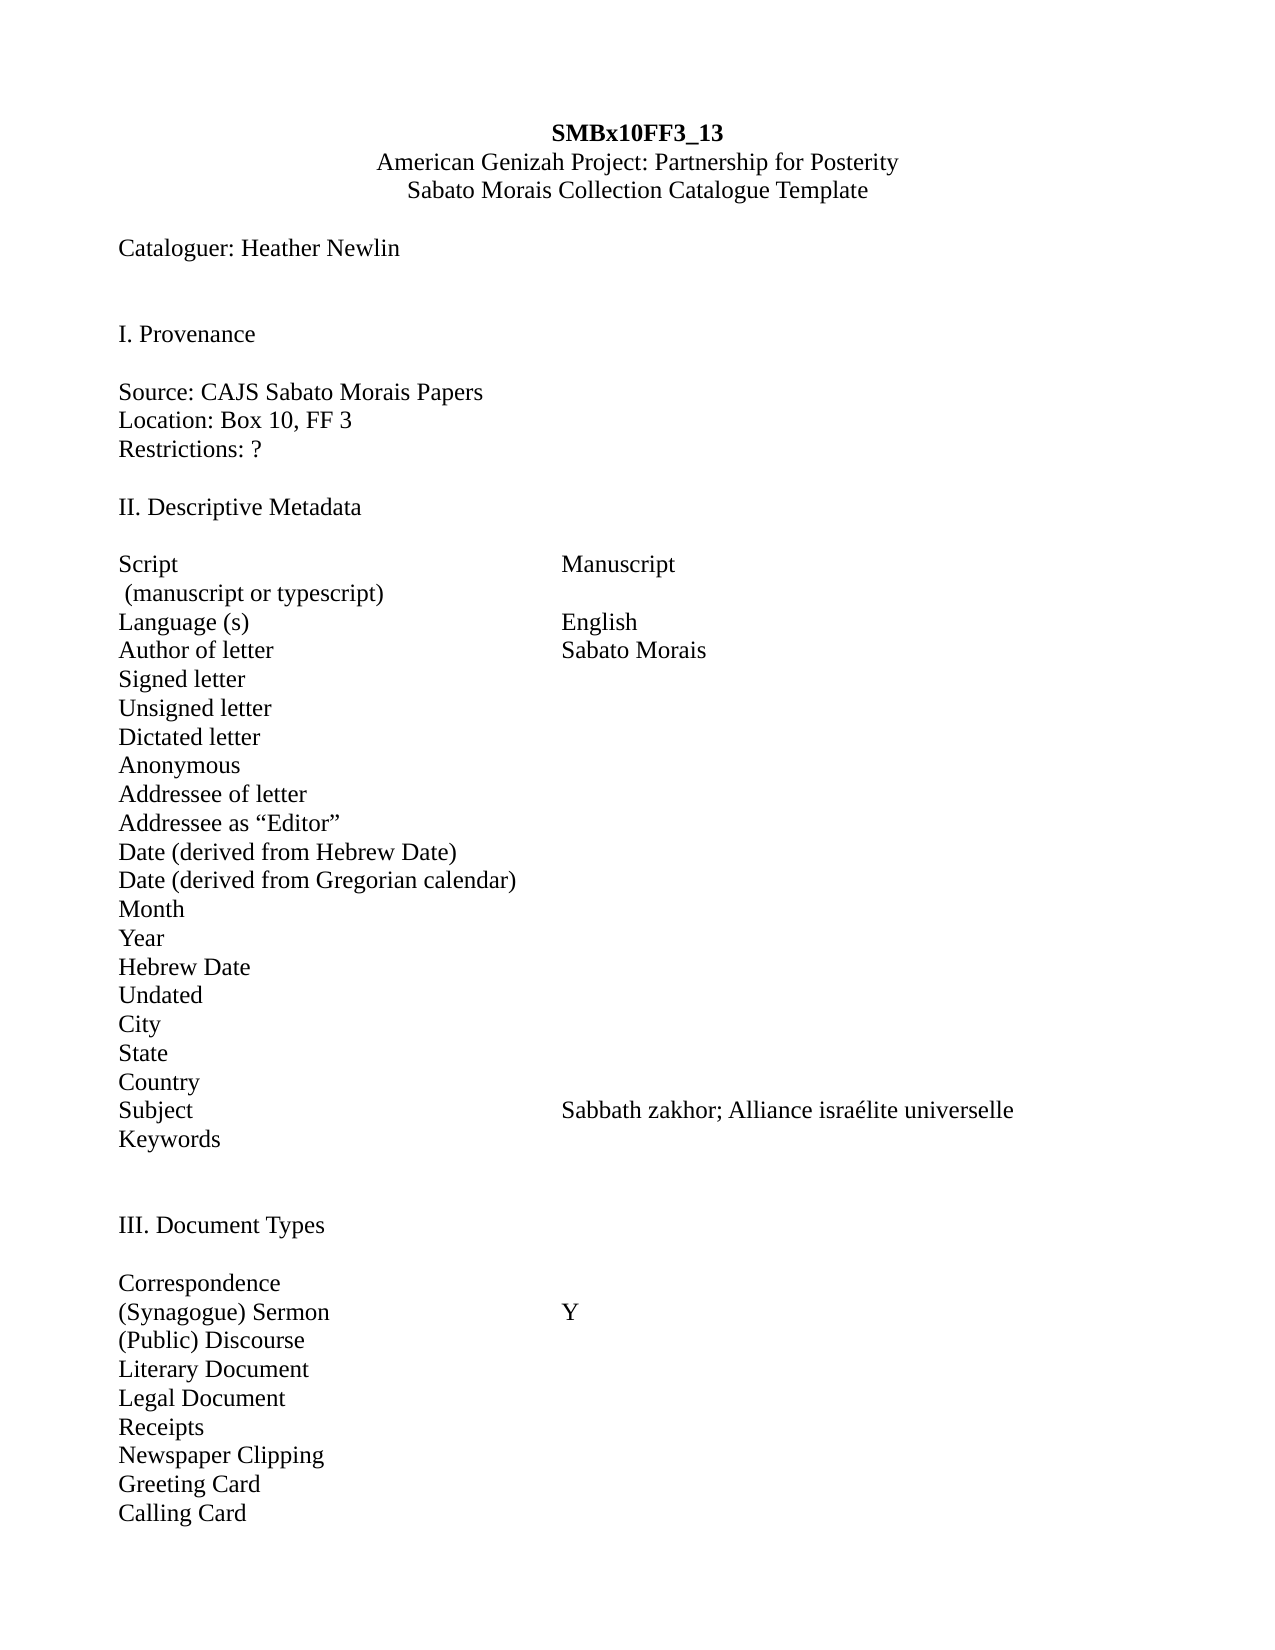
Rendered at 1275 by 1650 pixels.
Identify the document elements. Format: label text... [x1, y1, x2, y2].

text Legal Document [118, 1383, 1157, 1412]
text Undated [118, 981, 1157, 1009]
text Signed letter [118, 664, 1157, 693]
text Language (s) English [118, 607, 1157, 636]
text State [118, 1038, 1157, 1067]
text Country [118, 1067, 1157, 1096]
text Addressee of letter [118, 779, 1157, 808]
text II. Descriptive Metadata [118, 492, 1157, 521]
text (Public) Discourse [118, 1326, 1157, 1354]
text Sabato Morais Collection Catalogue Template [118, 176, 1157, 204]
text I. Provenance [118, 319, 1157, 348]
text Anonymous [118, 751, 1157, 779]
text Keywords [118, 1124, 1157, 1153]
text Unsigned letter [118, 693, 1157, 722]
text Date (derived from Hebrew Date) [118, 837, 1157, 866]
text Month [118, 894, 1157, 923]
text Hebrew Date [118, 952, 1157, 981]
text City [118, 1009, 1157, 1038]
text Receipts [118, 1412, 1157, 1441]
text Script Manuscript [118, 549, 1157, 578]
text Source: CAJS Sabato Morais Papers [118, 377, 1157, 406]
text Year [118, 923, 1157, 952]
text Literary Document [118, 1354, 1157, 1383]
text Newspaper Clipping [118, 1441, 1157, 1469]
text Location: Box 10, FF 3 [118, 406, 1157, 434]
text Author of letter Sabato Morais [118, 636, 1157, 664]
text Greeting Card [118, 1469, 1157, 1498]
text Date (derived from Gregorian calendar) [118, 866, 1157, 894]
text Cataloguer: Heather Newlin [118, 233, 1157, 262]
text Calling Card [118, 1498, 1157, 1527]
text SMBx10FF3_13 [118, 118, 1157, 147]
text (manuscript or typescript) [118, 578, 1157, 607]
text Restrictions: ? [118, 434, 1157, 463]
text Subject Sabbath zakhor; Alliance israélite universelle [118, 1096, 1157, 1124]
text Addressee as “Editor” [118, 808, 1157, 837]
text III. Document Types [118, 1211, 1157, 1239]
text (Synagogue) Sermon Y [118, 1297, 1157, 1326]
text Dictated letter [118, 722, 1157, 751]
text Correspondence [118, 1268, 1157, 1297]
text American Genizah Project: Partnership for Posterity [118, 147, 1157, 176]
